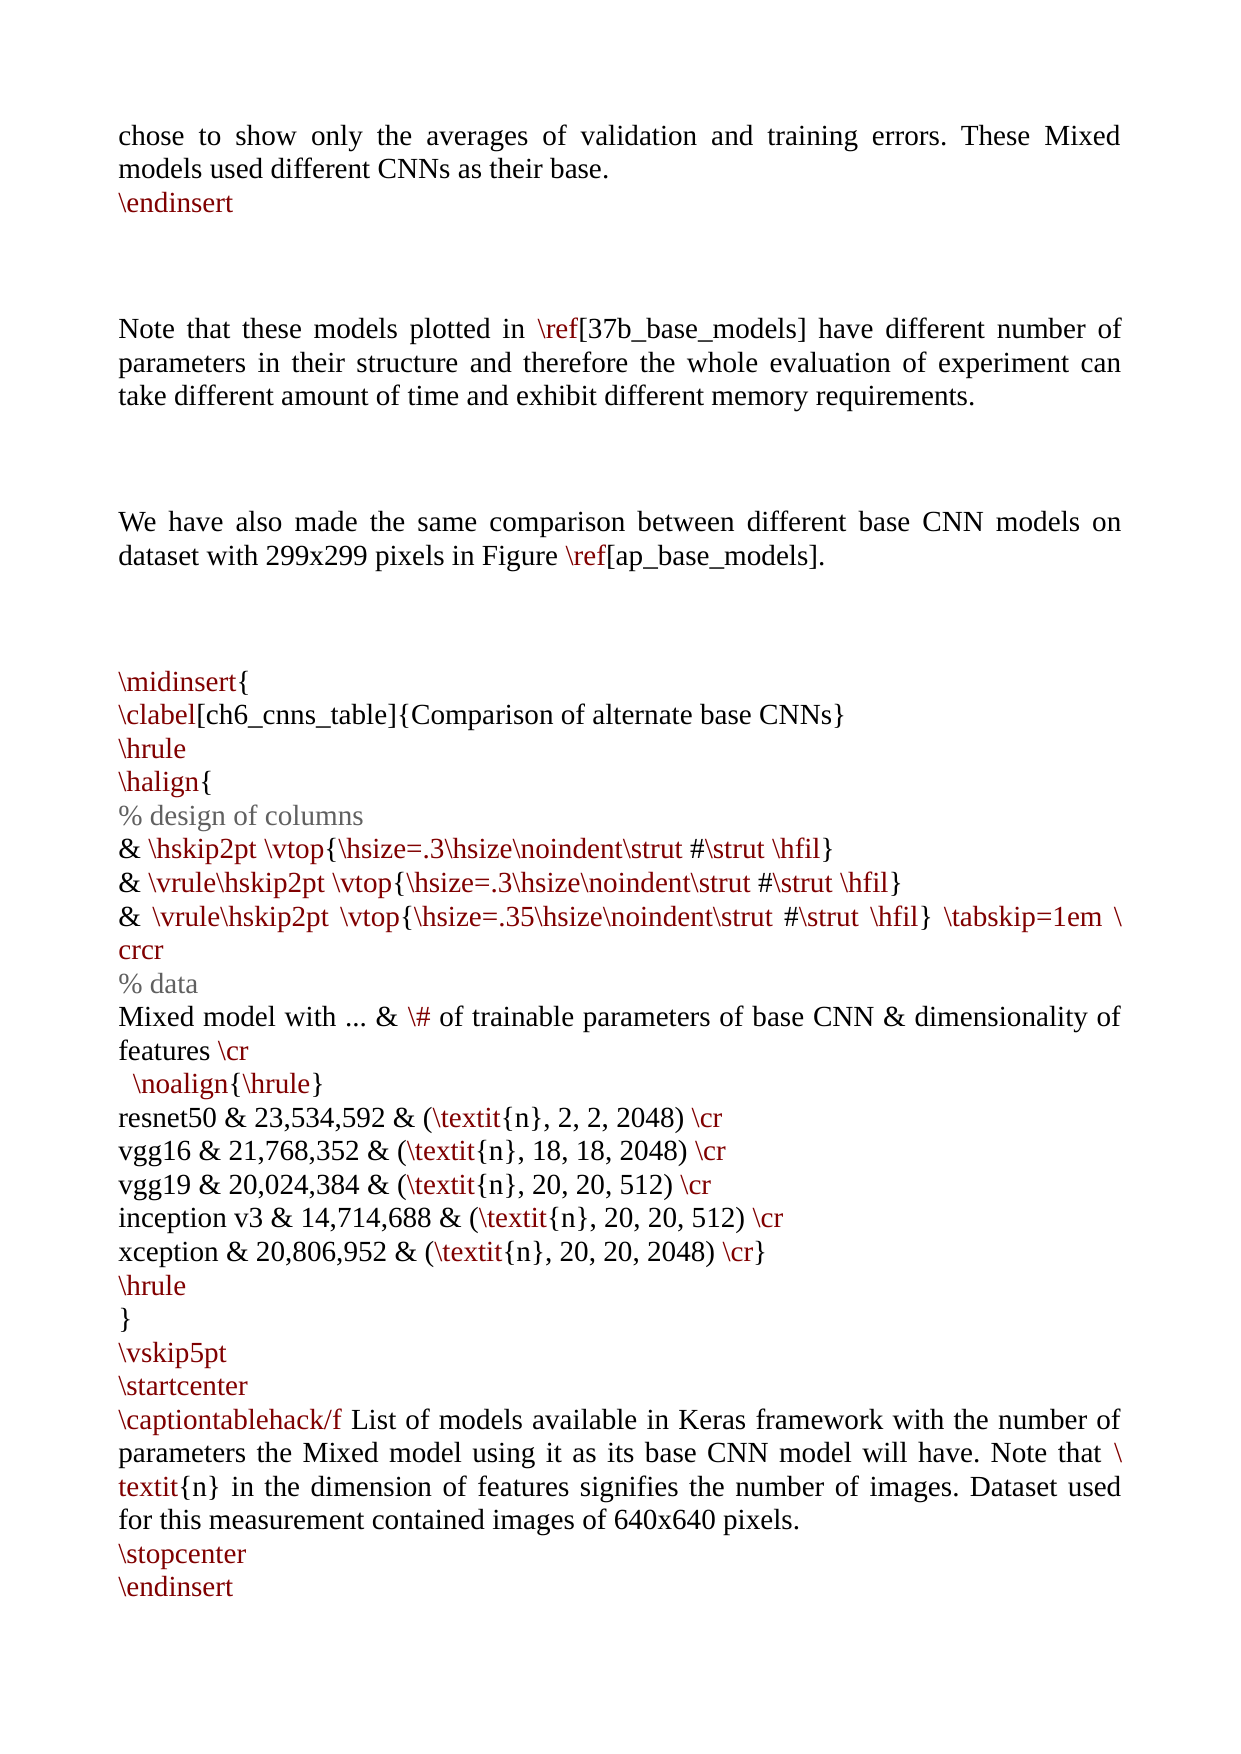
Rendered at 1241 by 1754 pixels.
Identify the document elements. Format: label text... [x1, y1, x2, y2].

text \stopcenter [118, 1536, 1122, 1569]
text \hrule [118, 731, 1122, 764]
text \startcenter [118, 1368, 1122, 1402]
text Note that these models plotted in \ref[37b_base_models] have different number of parameters in their structure and therefore the whole evaluation of experiment can take different amount of time and exhibit different memory requirements. [118, 311, 1122, 412]
text Mixed model with ... & \# of trainable parameters of base CNN & dimensionality of features \cr [118, 999, 1122, 1066]
text % data [118, 966, 1122, 999]
text \midinsert{ [118, 664, 1122, 697]
text vgg16 & 21,768,352 & (\textit{n}, 18, 18, 2048) \cr [118, 1133, 1122, 1167]
text & \hskip2pt \vtop{\hsize=.3\hsize\noindent\strut #\strut \hfil} [118, 832, 1122, 865]
text & \vrule\hskip2pt \vtop{\hsize=.3\hsize\noindent\strut #\strut \hfil} [118, 865, 1122, 899]
text vgg19 & 20,024,384 & (\textit{n}, 20, 20, 512) \cr [118, 1167, 1122, 1201]
text \halign{ [118, 764, 1122, 798]
text resnet50 & 23,534,592 & (\textit{n}, 2, 2, 2048) \cr [118, 1100, 1122, 1133]
text xception & 20,806,952 & (\textit{n}, 20, 20, 2048) \cr} [118, 1234, 1122, 1268]
text % design of columns [118, 798, 1122, 832]
text chose to show only the averages of validation and training errors. These Mixed models used different CNNs as their base. [118, 118, 1122, 185]
text inception v3 & 14,714,688 & (\textit{n}, 20, 20, 512) \cr [118, 1201, 1122, 1234]
text \hrule [118, 1268, 1122, 1301]
text \endinsert [118, 1569, 1122, 1603]
text \clabel[ch6_cnns_table]{Comparison of alternate base CNNs} [118, 697, 1122, 731]
text We have also made the same comparison between different base CNN models on dataset with 299x299 pixels in Figure \ref[ap_base_models]. [118, 504, 1122, 571]
text \vskip5pt [118, 1335, 1122, 1368]
text & \vrule\hskip2pt \vtop{\hsize=.35\hsize\noindent\strut #\strut \hfil} \tabskip=1em \crcr [118, 899, 1122, 966]
text } [118, 1301, 1122, 1335]
text \captiontablehack/f List of models available in Keras framework with the number of parameters the Mixed model using it as its base CNN model will have. Note that \textit{n} in the dimension of features signifies the number of images. Dataset used for this measurement contained images of 640x640 pixels. [118, 1402, 1122, 1536]
text \noalign{\hrule} [118, 1066, 1122, 1100]
text \endinsert [118, 185, 1122, 219]
